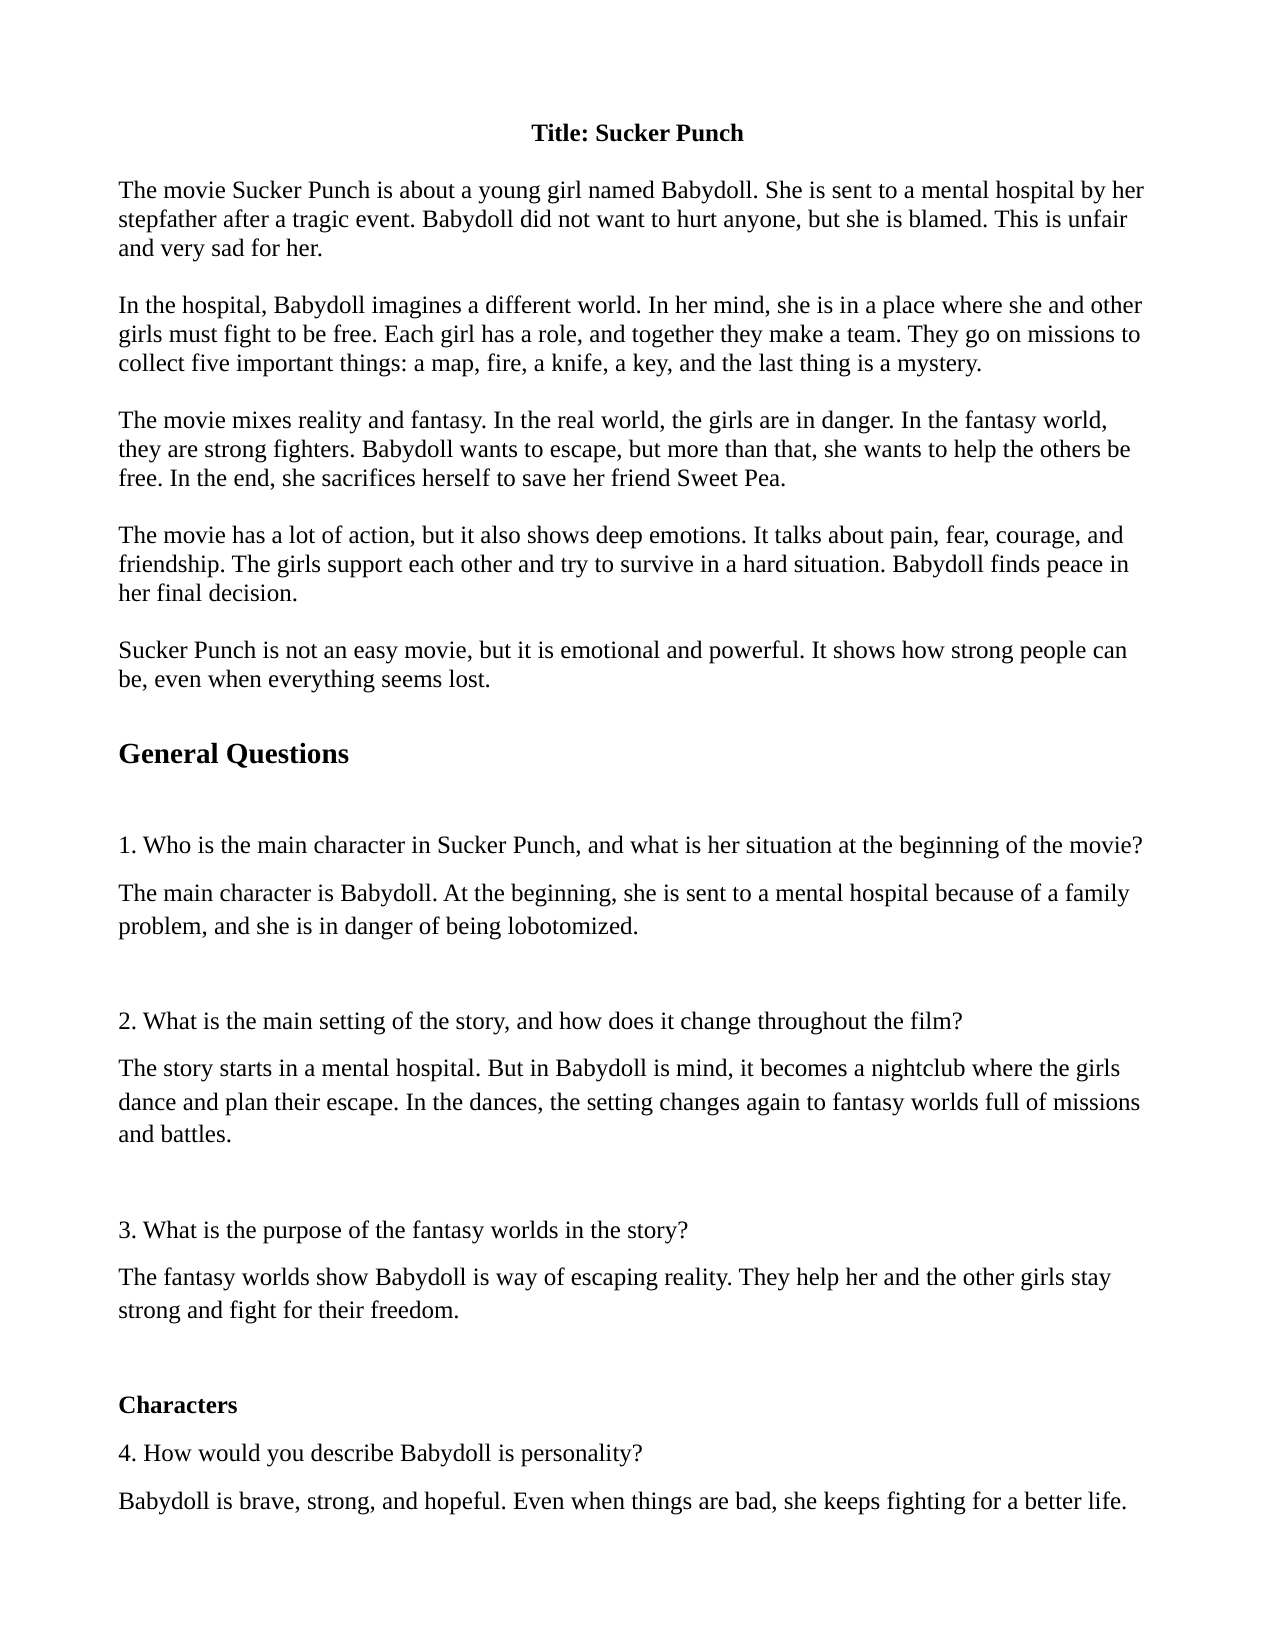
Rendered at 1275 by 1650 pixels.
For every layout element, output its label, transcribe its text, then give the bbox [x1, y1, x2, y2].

text In the hospital, Babydoll imagines a different world. In her mind, she is in a place where she and other girls must fight to be free. Each girl has a role, and together they make a team. They go on missions to collect five important things: a map, fire, a knife, a key, and the last thing is a mystery. [118, 291, 1157, 377]
text The movie Sucker Punch is about a young girl named Babydoll. She is sent to a mental hospital by her stepfather after a tragic event. Babydoll did not want to hurt anyone, but she is blamed. This is unfair and very sad for her. [118, 176, 1157, 262]
text The story starts in a mental hospital. But in Babydoll is mind, it becomes a nightclub where the girls dance and plan their escape. In the dances, the setting changes again to fantasy worlds full of missions and battles. [118, 1053, 1157, 1148]
text 1. Who is the main character in Sucker Punch, and what is her situation at the beginning of the movie? [118, 830, 1157, 859]
text The fantasy worlds show Babydoll is way of escaping reality. They help her and the other girls stay strong and fight for their freedom. [118, 1262, 1157, 1324]
text Characters [118, 1391, 1157, 1419]
text 4. How would you describe Babydoll is personality? [118, 1438, 1157, 1467]
text Sucker Punch is not an easy movie, but it is emotional and powerful. It shows how strong people can be, even when everything seems lost. [118, 636, 1157, 693]
text The movie has a lot of action, but it also shows deep emotions. It talks about pain, fear, courage, and friendship. The girls support each other and try to survive in a hard situation. Babydoll finds peace in her final decision. [118, 521, 1157, 607]
text The main character is Babydoll. At the beginning, she is sent to a mental hospital because of a family problem, and she is in danger of being lobotomized. [118, 878, 1157, 939]
subtitle General Questions [118, 736, 1157, 770]
text 3. What is the purpose of the fantasy worlds in the story? [118, 1215, 1157, 1243]
text Title: Sucker Punch [118, 118, 1157, 147]
text The movie mixes reality and fantasy. In the real world, the girls are in danger. In the fantasy world, they are strong fighters. Babydoll wants to escape, but more than that, she wants to help the others be free. In the end, she sacrifices herself to save her friend Sweet Pea. [118, 406, 1157, 492]
text Babydoll is brave, strong, and hopeful. Even when things are bad, she keeps fighting for a better life. [118, 1486, 1157, 1514]
text 2. What is the main setting of the story, and how does it change throughout the film? [118, 1006, 1157, 1035]
